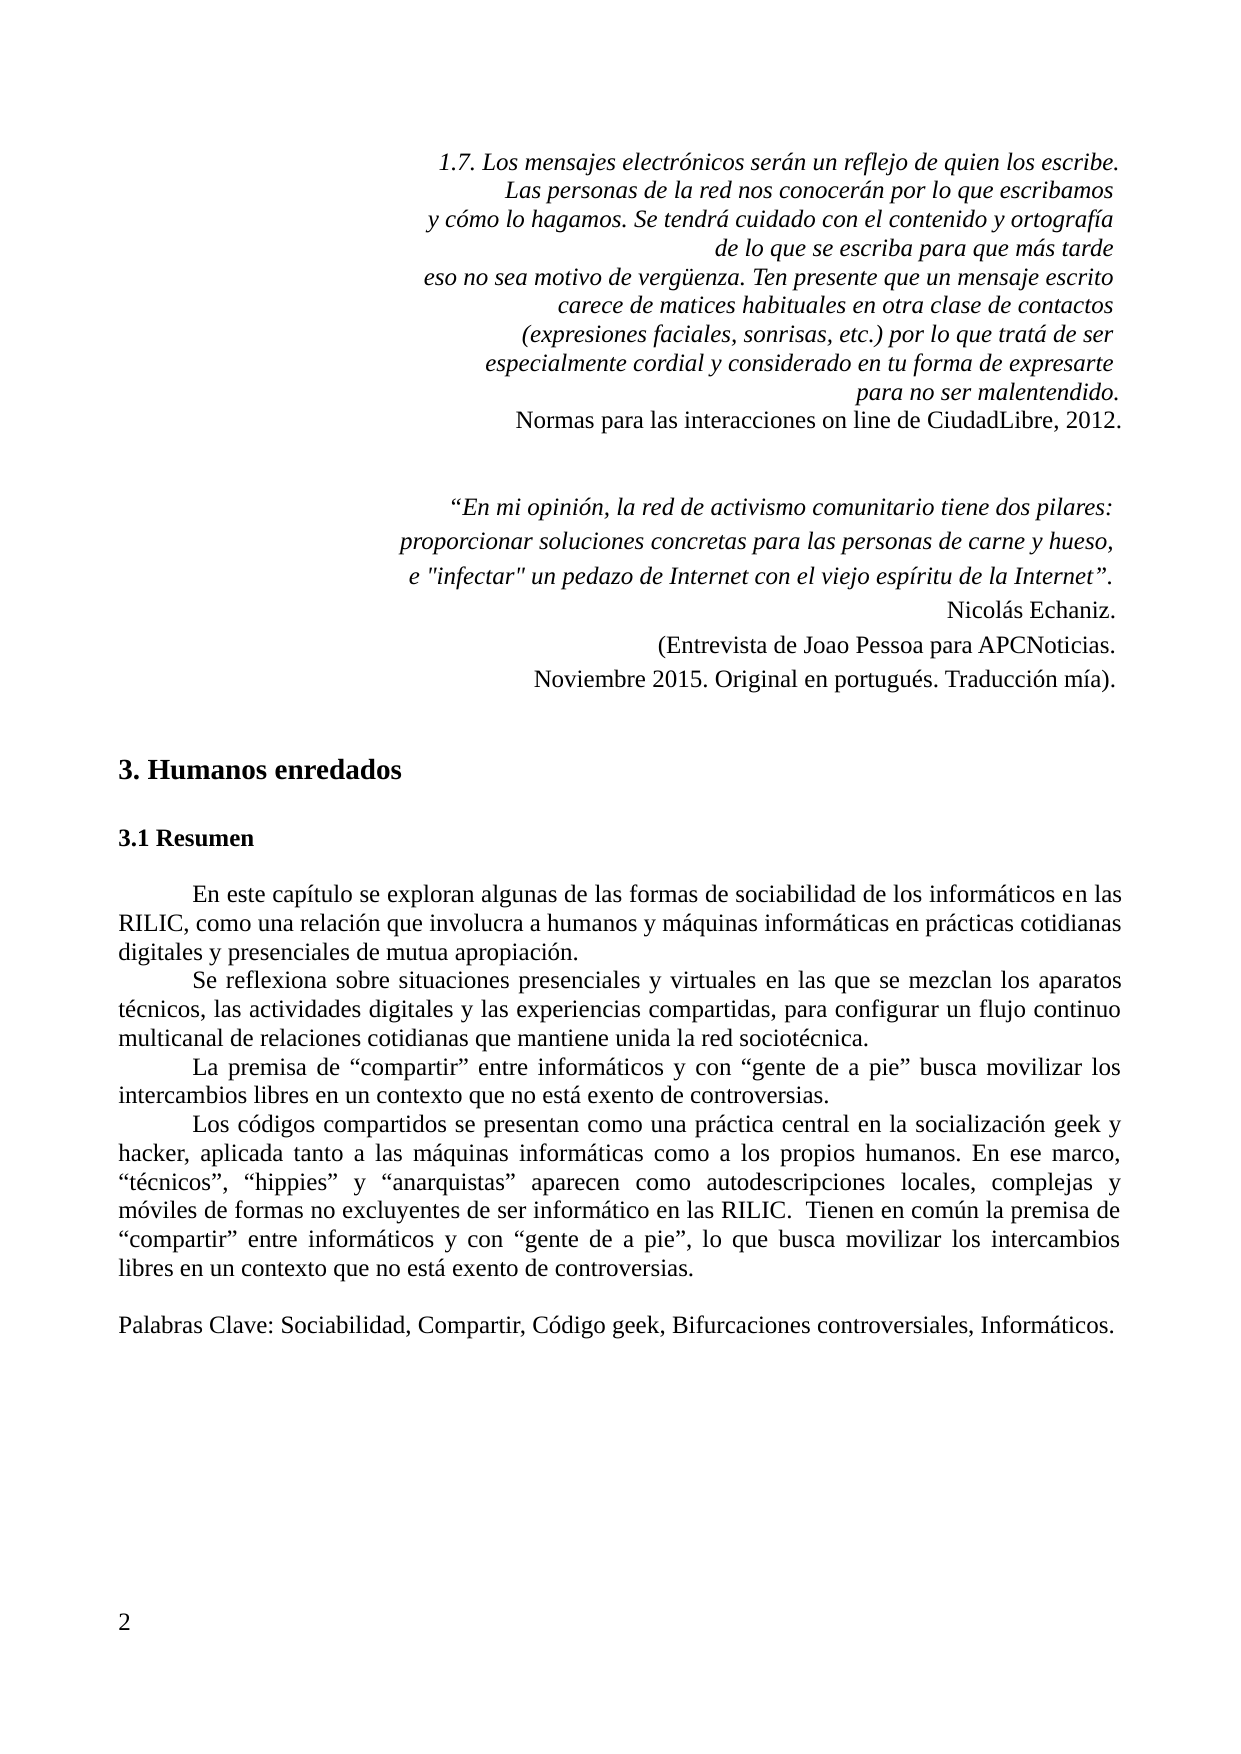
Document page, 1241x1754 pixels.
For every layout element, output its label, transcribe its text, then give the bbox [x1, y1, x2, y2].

text eso no sea motivo de vergüenza. Ten presente que un mensaje escrito [118, 262, 1122, 291]
list “En mi opinión, la red de activismo comunitario tiene dos pilares: [118, 492, 1122, 521]
text Se reflexiona sobre situaciones presenciales y virtuales en las que se mezclan los aparatos técnicos, las actividades digitales y las experiencias compartidas, para configurar un flujo continuo multicanal de relaciones cotidianas que mantiene unida la red sociotécnica. [118, 965, 1122, 1052]
list Nicolás Echaniz. [118, 595, 1122, 624]
text para no ser malentendido. [118, 377, 1122, 406]
text especialmente cordial y considerado en tu forma de expresarte [118, 348, 1122, 377]
text Normas para las interacciones on line de CiudadLibre, 2012. [118, 406, 1122, 434]
text Palabras Clave: Sociabilidad, Compartir, Código geek, Bifurcaciones controversiales, Informáticos. [118, 1310, 1122, 1339]
text Las personas de la red nos conocerán por lo que escribamos [118, 176, 1122, 204]
list e "infectar" un pedazo de Internet con el viejo espíritu de la Internet”. [118, 561, 1122, 589]
subtitle 3. Humanos enredados [118, 752, 1122, 786]
text (expresiones faciales, sonrisas, etc.) por lo que tratá de ser [118, 319, 1122, 348]
list (Entrevista de Joao Pessoa para APCNoticias. [118, 630, 1122, 658]
list Noviembre 2015. Original en portugués. Traducción mía). [118, 664, 1122, 693]
text de lo que se escriba para que más tarde [118, 233, 1122, 262]
text Los códigos compartidos se presentan como una práctica central en la socialización geek y hacker, aplicada tanto a las máquinas informáticas como a los propios humanos. En ese marco, “técnicos”, “hippies” y “anarquistas” aparecen como autodescripciones locales, complejas y móviles de formas no excluyentes de ser informático en las RILIC. Tienen en común la premisa de “compartir” entre informáticos y con “gente de a pie”, lo que busca movilizar los intercambios libres en un contexto que no está exento de controversias. [118, 1109, 1122, 1282]
text La premisa de “compartir” entre informáticos y con “gente de a pie” busca movilizar los intercambios libres en un contexto que no está exento de controversias. [118, 1052, 1122, 1109]
text En este capítulo se exploran algunas de las formas de sociabilidad de los informáticos en las RILIC, como una relación que involucra a humanos y máquinas informáticas en prácticas cotidianas digitales y presenciales de mutua apropiación. [118, 879, 1122, 965]
text 1.7. Los mensajes electrónicos serán un reflejo de quien los escribe. [118, 147, 1122, 176]
subtitle 3.1 Resumen [118, 823, 1122, 852]
text carece de matices habituales en otra clase de contactos [118, 291, 1122, 319]
text y cómo lo hagamos. Se tendrá cuidado con el contenido y ortografía [118, 204, 1122, 233]
list proporcionar soluciones concretas para las personas de carne y hueso, [118, 526, 1122, 555]
